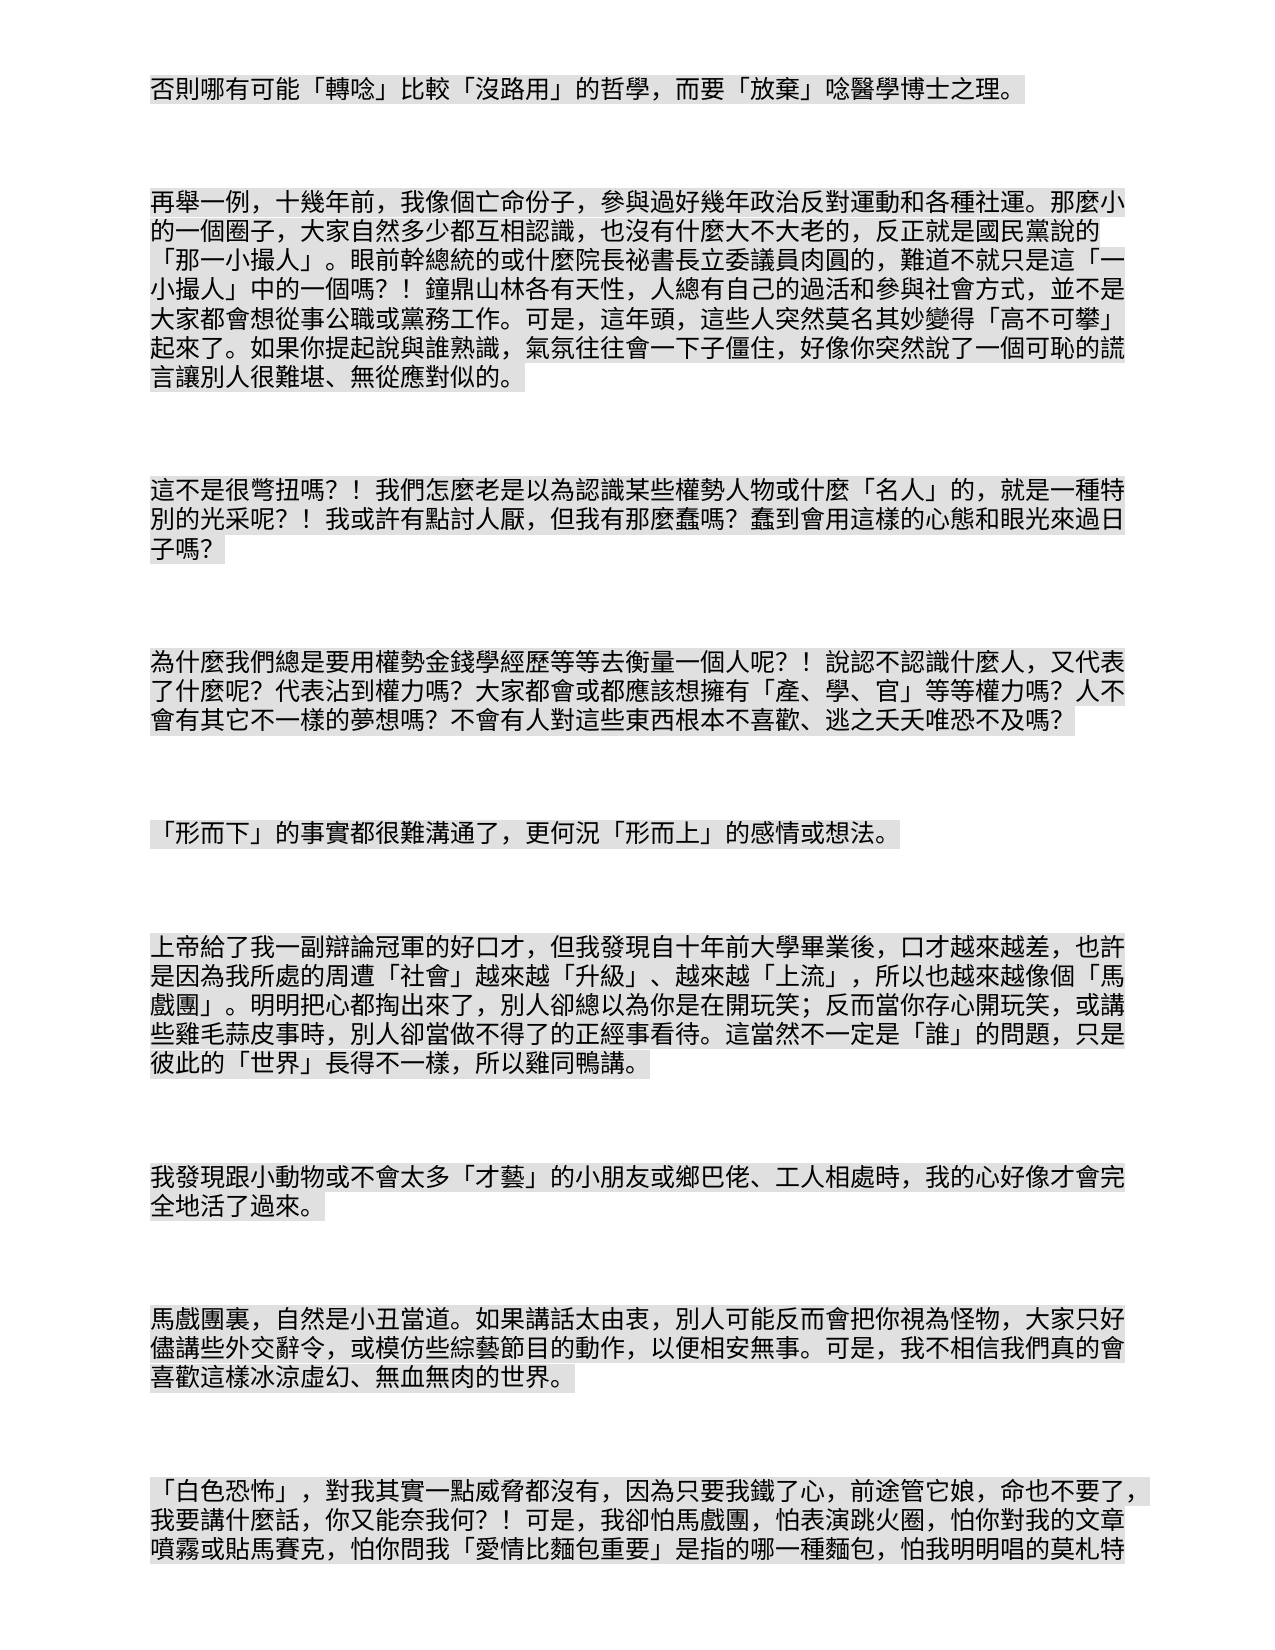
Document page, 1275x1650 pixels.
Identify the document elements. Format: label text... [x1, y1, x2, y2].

text 舉個最最最「形而下」、不是很貼切的例子好了。我是醫生，走臨床七年，之後，以「訪問學者」（visiting scholar）身份「訪問」國外某大學一年，同時唸一年哲學的「轉換課程」（conversion course），之後又變成研究西方哲學的博士生。這樣平淡無奇的事，在留學生的圈子裏，卻有各種奇怪的傳言。比如說，懷疑我在台灣可能根本不是醫學系畢業，要不然就是在醫界混不下，找不到工作（按﹕醫生在台灣怎麼可能找不到工作？），否則哪有可能「轉唸」比較「沒路用」的哲學，而要「放棄」唸醫學博士之理。 [150, 75, 1125, 104]
text 再舉一例，十幾年前，我像個亡命份子，參與過好幾年政治反對運動和各種社運。那麼小的一個圈子，大家自然多少都互相認識，也沒有什麼大不大老的，反正就是國民黨說的「那一小撮人」。眼前幹總統的或什麼院長祕書長立委議員肉圓的，難道不就只是這「一小撮人」中的一個嗎？！鐘鼎山林各有天性，人總有自己的過活和參與社會方式，並不是大家都會想從事公職或黨務工作。可是，這年頭，這些人突然莫名其妙變得「高不可攀」起來了。如果你提起說與誰熟識，氣氛往往會一下子僵住，好像你突然說了一個可恥的謊言讓別人很難堪、無從應對似的。 [150, 188, 1125, 392]
text 「形而下」的事實都很難溝通了，更何況「形而上」的感情或想法。 [150, 819, 1125, 849]
text 上帝給了我一副辯論冠軍的好口才，但我發現自十年前大學畢業後，口才越來越差，也許是因為我所處的周遭「社會」越來越「升級」、越來越「上流」，所以也越來越像個「馬戲團」。明明把心都掏出來了，別人卻總以為你是在開玩笑；反而當你存心開玩笑，或講些雞毛蒜皮事時，別人卻當做不得了的正經事看待。這當然不一定是「誰」的問題，只是彼此的「世界」長得不一樣，所以雞同鴨講。 [150, 933, 1125, 1079]
text 我發現跟小動物或不會太多「才藝」的小朋友或鄉巴佬、工人相處時，我的心好像才會完全地活了過來。 [150, 1163, 1125, 1221]
text 馬戲團裏，自然是小丑當道。如果講話太由衷，別人可能反而會把你視為怪物，大家只好儘講些外交辭令，或模仿些綜藝節目的動作，以便相安無事。可是，我不相信我們真的會喜歡這樣冰涼虛幻、無血無肉的世界。 [150, 1305, 1125, 1393]
text 為什麼我們總是要用權勢金錢學經歷等等去衡量一個人呢？！說認不認識什麼人，又代表了什麼呢？代表沾到權力嗎？大家都會或都應該想擁有「產、學、官」等等權力嗎？人不會有其它不一樣的夢想嗎？不會有人對這些東西根本不喜歡、逃之夭夭唯恐不及嗎？ [150, 648, 1125, 736]
text 「白色恐怖」，對我其實一點威脅都沒有，因為只要我鐵了心，前途管它娘，命也不要了，我要講什麼話，你又能奈我何？！可是，我卻怕馬戲團，怕表演跳火圈，怕你對我的文章噴霧或貼馬賽克，怕你問我「愛情比麵包重要」是指的哪一種麵包，怕我明明唱的莫札特安魂曲，你卻聽成三民主義吾黨所宗。 [150, 1477, 1125, 1564]
text 這不是很彆扭嗎？！我們怎麼老是以為認識某些權勢人物或什麼「名人」的，就是一種特別的光采呢？！我或許有點討人厭，但我有那麼蠢嗎？蠢到會用這樣的心態和眼光來過日子嗎？ [150, 476, 1125, 564]
